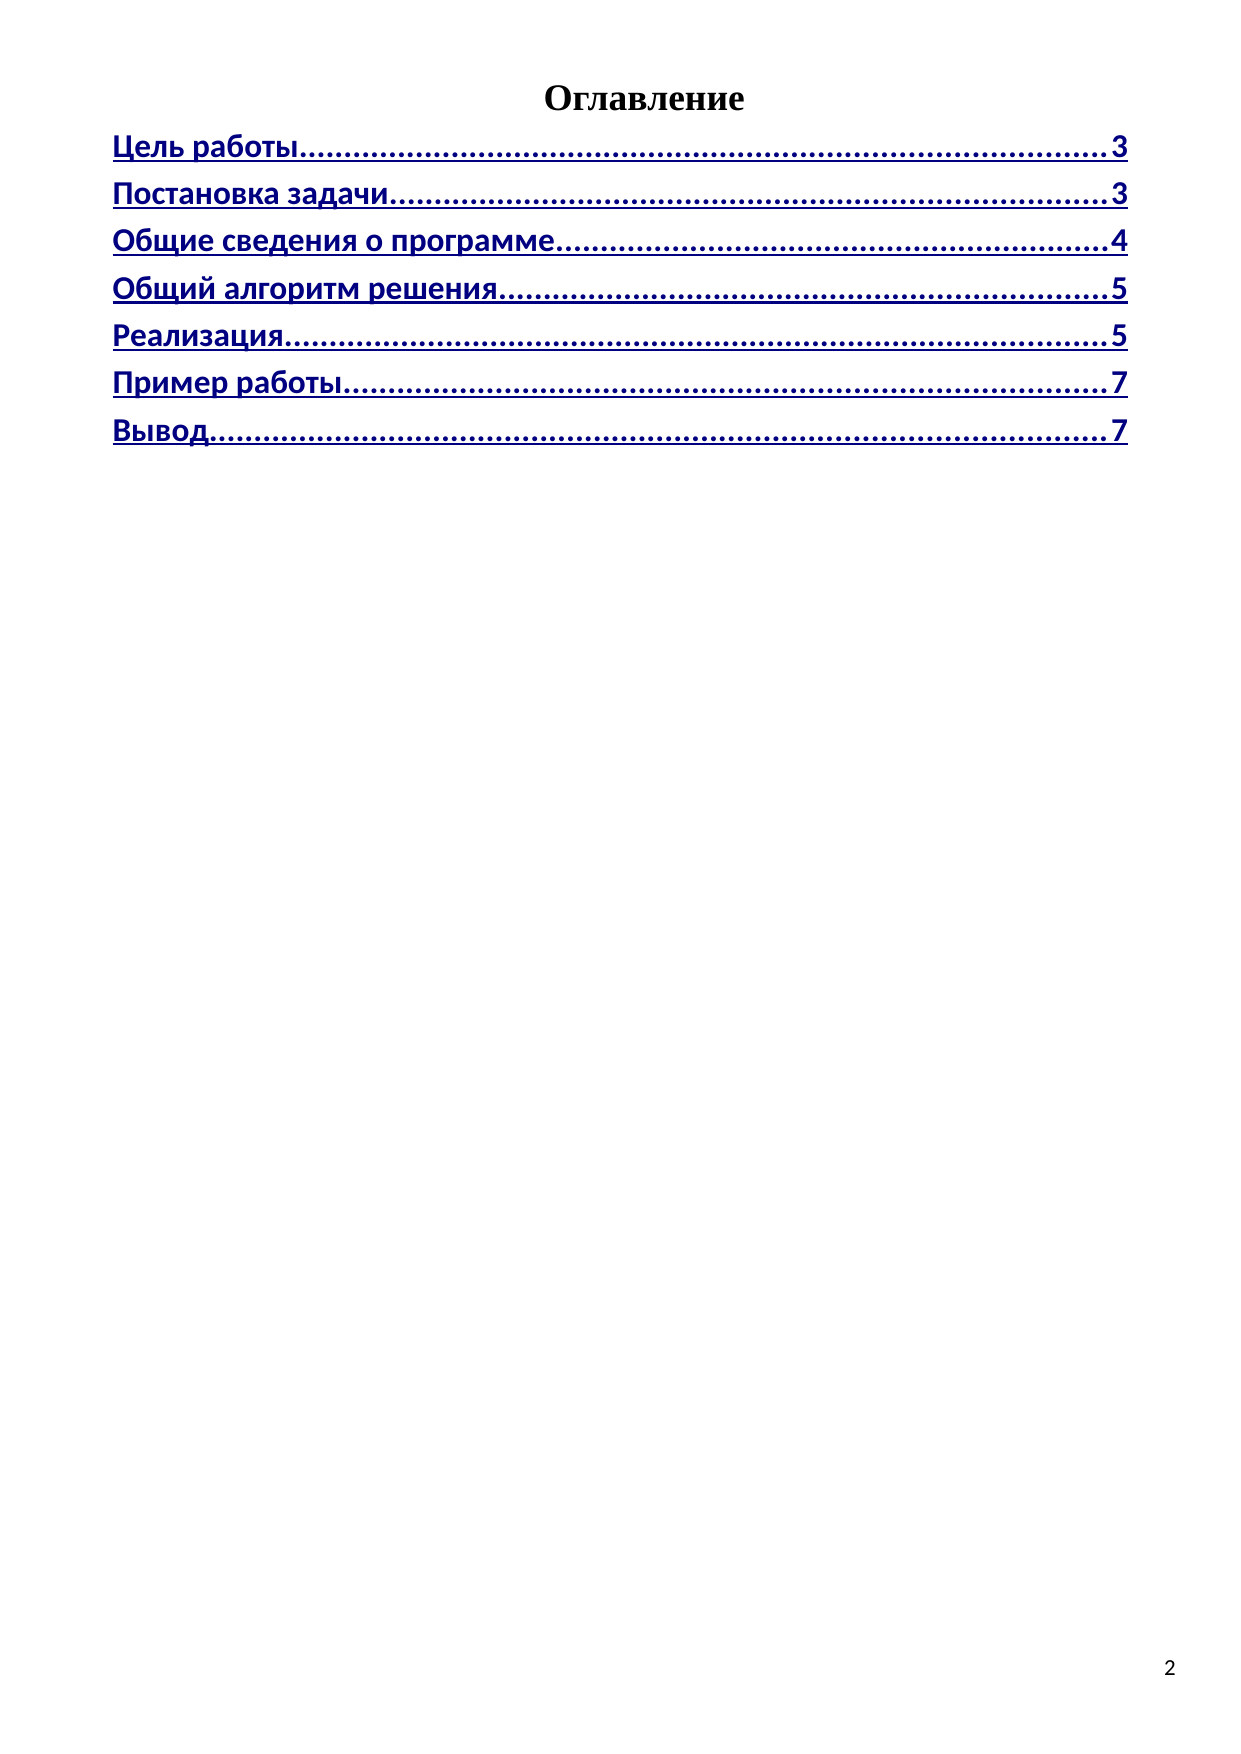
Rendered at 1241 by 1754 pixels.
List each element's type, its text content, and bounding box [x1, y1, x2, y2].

text Реализация 5 [112, 314, 1176, 355]
text Постановка задачи 3 [112, 172, 1176, 213]
text Вывод 7 [112, 408, 1176, 449]
text Общие сведения о программе 4 [112, 219, 1176, 260]
text Оглавление [112, 75, 1176, 118]
text Цель работы 3 [112, 125, 1176, 166]
text Пример работы 7 [112, 361, 1176, 402]
text Общий алгоритм решения 5 [112, 267, 1176, 307]
